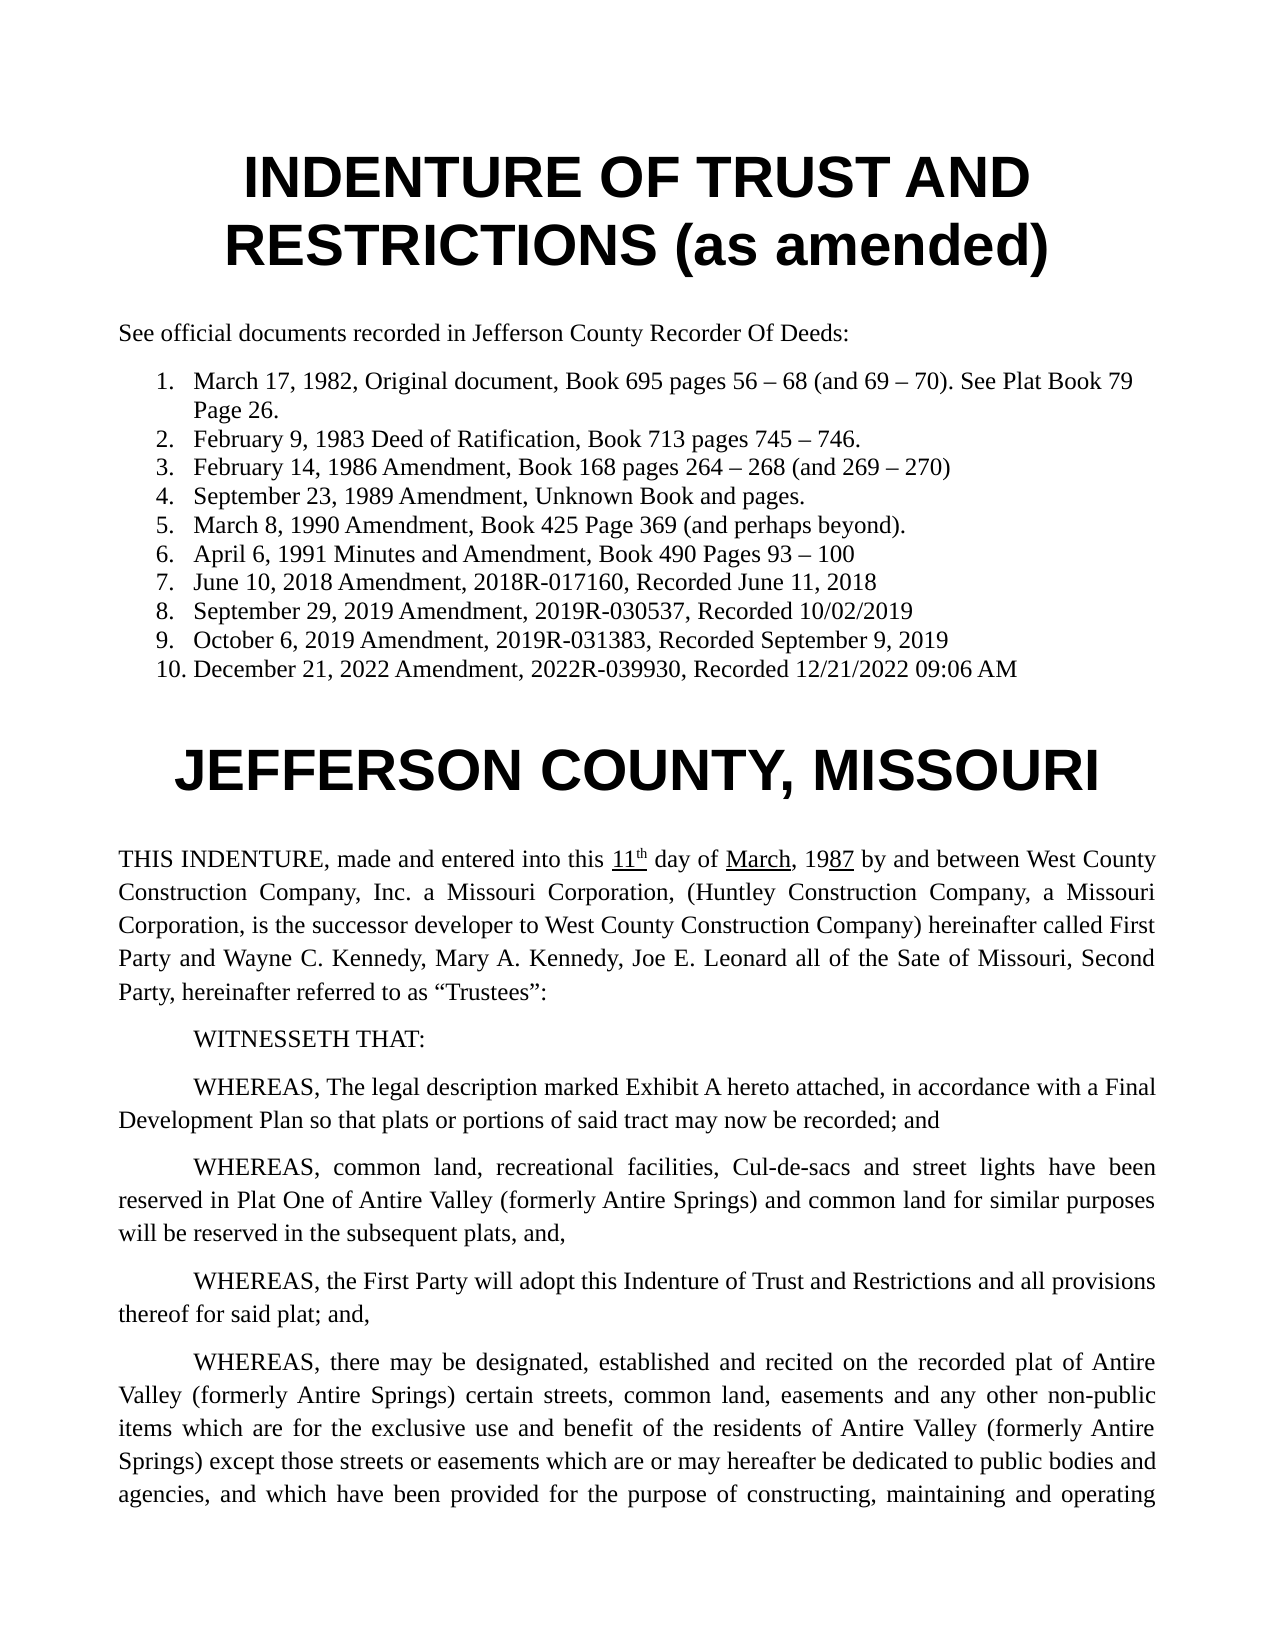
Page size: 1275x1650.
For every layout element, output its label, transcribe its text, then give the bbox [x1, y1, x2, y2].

list September 23, 1989 Amendment, Unknown Book and pages. [156, 481, 1157, 510]
title INDENTURE OF TRUST AND RESTRICTIONS (as amended) [118, 143, 1157, 277]
list October 6, 2019 Amendment, 2019R-031383, Recorded September 9, 2019 [156, 625, 1157, 654]
text WHEREAS, The legal description marked Exhibit A hereto attached, in accordance with a Final Development Plan so that plats or portions of said tract may now be recorded; and [118, 1072, 1157, 1133]
text WHEREAS, common land, recreational facilities, Cul-de-sacs and street lights have been reserved in Plat One of Antire Valley (formerly Antire Springs) and common land for similar purposes will be reserved in the subsequent plats, and, [118, 1152, 1157, 1247]
list March 8, 1990 Amendment, Book 425 Page 369 (and perhaps beyond). [156, 510, 1157, 539]
text See official documents recorded in Jefferson County Recorder Of Deeds: [118, 318, 1157, 347]
title JEFFERSON COUNTY, MISSOURI [118, 736, 1157, 803]
list December 21, 2022 Amendment, 2022R-039930, Recorded 12/21/2022 09:06 AM [156, 654, 1157, 682]
list March 17, 1982, Original document, Book 695 pages 56 – 68 (and 69 – 70). See Plat Book 79 Page 26. [156, 366, 1157, 424]
text THIS INDENTURE, made and entered into this 11th day of March, 1987 by and between West County Construction Company, Inc. a Missouri Corporation, (Huntley Construction Company, a Missouri Corporation, is the successor developer to West County Construction Company) hereinafter called First Party and Wayne C. Kennedy, Mary A. Kennedy, Joe E. Leonard all of the Sate of Missouri, Second Party, hereinafter referred to as “Trustees”: [118, 844, 1157, 1005]
list September 29, 2019 Amendment, 2019R-030537, Recorded 10/02/2019 [156, 596, 1157, 625]
list June 10, 2018 Amendment, 2018R-017160, Recorded June 11, 2018 [156, 567, 1157, 596]
list February 14, 1986 Amendment, Book 168 pages 264 – 268 (and 269 – 270) [156, 452, 1157, 481]
text WHEREAS, there may be designated, established and recited on the recorded plat of Antire Valley (formerly Antire Springs) certain streets, common land, easements and any other non-public items which are for the exclusive use and benefit of the residents of Antire Valley (formerly Antire Springs) except those streets or easements which are or may hereafter be dedicated to public bodies and agencies, and which have been provided for the purpose of constructing, maintaining and operating [118, 1347, 1157, 1507]
text WHEREAS, the First Party will adopt this Indenture of Trust and Restrictions and all provisions thereof for said plat; and, [118, 1266, 1157, 1328]
text WITNESSETH THAT: [118, 1024, 1157, 1053]
list February 9, 1983 Deed of Ratification, Book 713 pages 745 – 746. [156, 424, 1157, 452]
list April 6, 1991 Minutes and Amendment, Book 490 Pages 93 – 100 [156, 539, 1157, 567]
